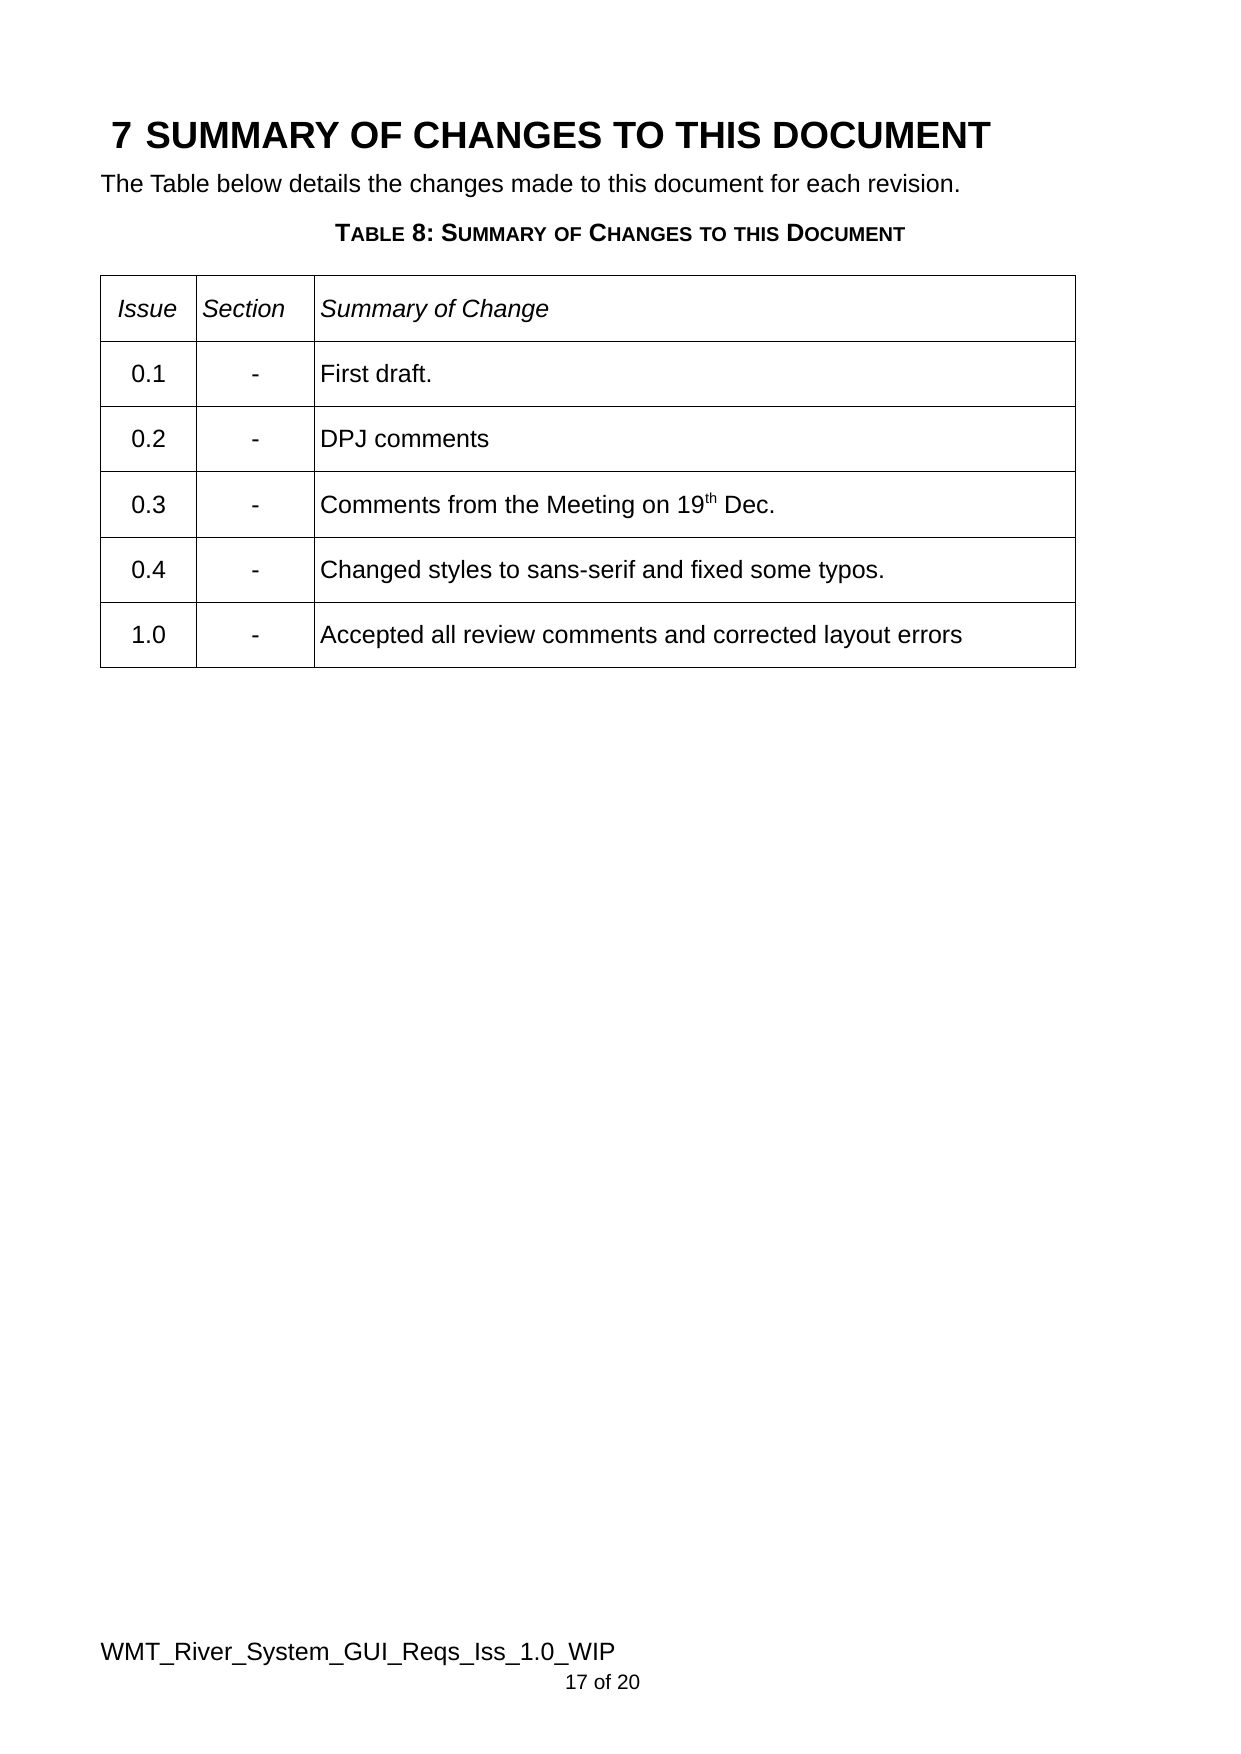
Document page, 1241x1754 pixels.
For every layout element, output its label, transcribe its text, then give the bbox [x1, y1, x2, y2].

table_cell 0.1 [101, 342, 196, 406]
table_cell 0.4 [101, 538, 196, 602]
table_header Issue [101, 276, 196, 341]
table_cell 0.3 [101, 472, 196, 537]
table_cell - [197, 603, 314, 667]
table_cell 0.2 [101, 407, 196, 471]
table_cell - [197, 538, 314, 602]
table_cell DPJ comments [315, 407, 1075, 471]
table_cell Comments from the Meeting on 19th Dec. [315, 472, 1075, 537]
table_header Section [197, 276, 314, 341]
subtitle SUMMARY OF CHANGES TO THIS DOCUMENT [100, 113, 1140, 156]
table_cell Accepted all review comments and corrected layout errors [315, 603, 1075, 667]
table_header Summary of Change [315, 276, 1075, 341]
table_cell Changed styles to sans-serif and fixed some typos. [315, 538, 1075, 602]
table_cell - [197, 472, 314, 537]
subtitle Table 8: Summary of Changes to this Document [100, 218, 1140, 247]
table_cell 1.0 [101, 603, 196, 667]
table_cell - [197, 407, 314, 471]
table_cell - [197, 342, 314, 406]
table_cell First draft. [315, 342, 1075, 406]
text The Table below details the changes made to this document for each revision. [100, 169, 1140, 198]
